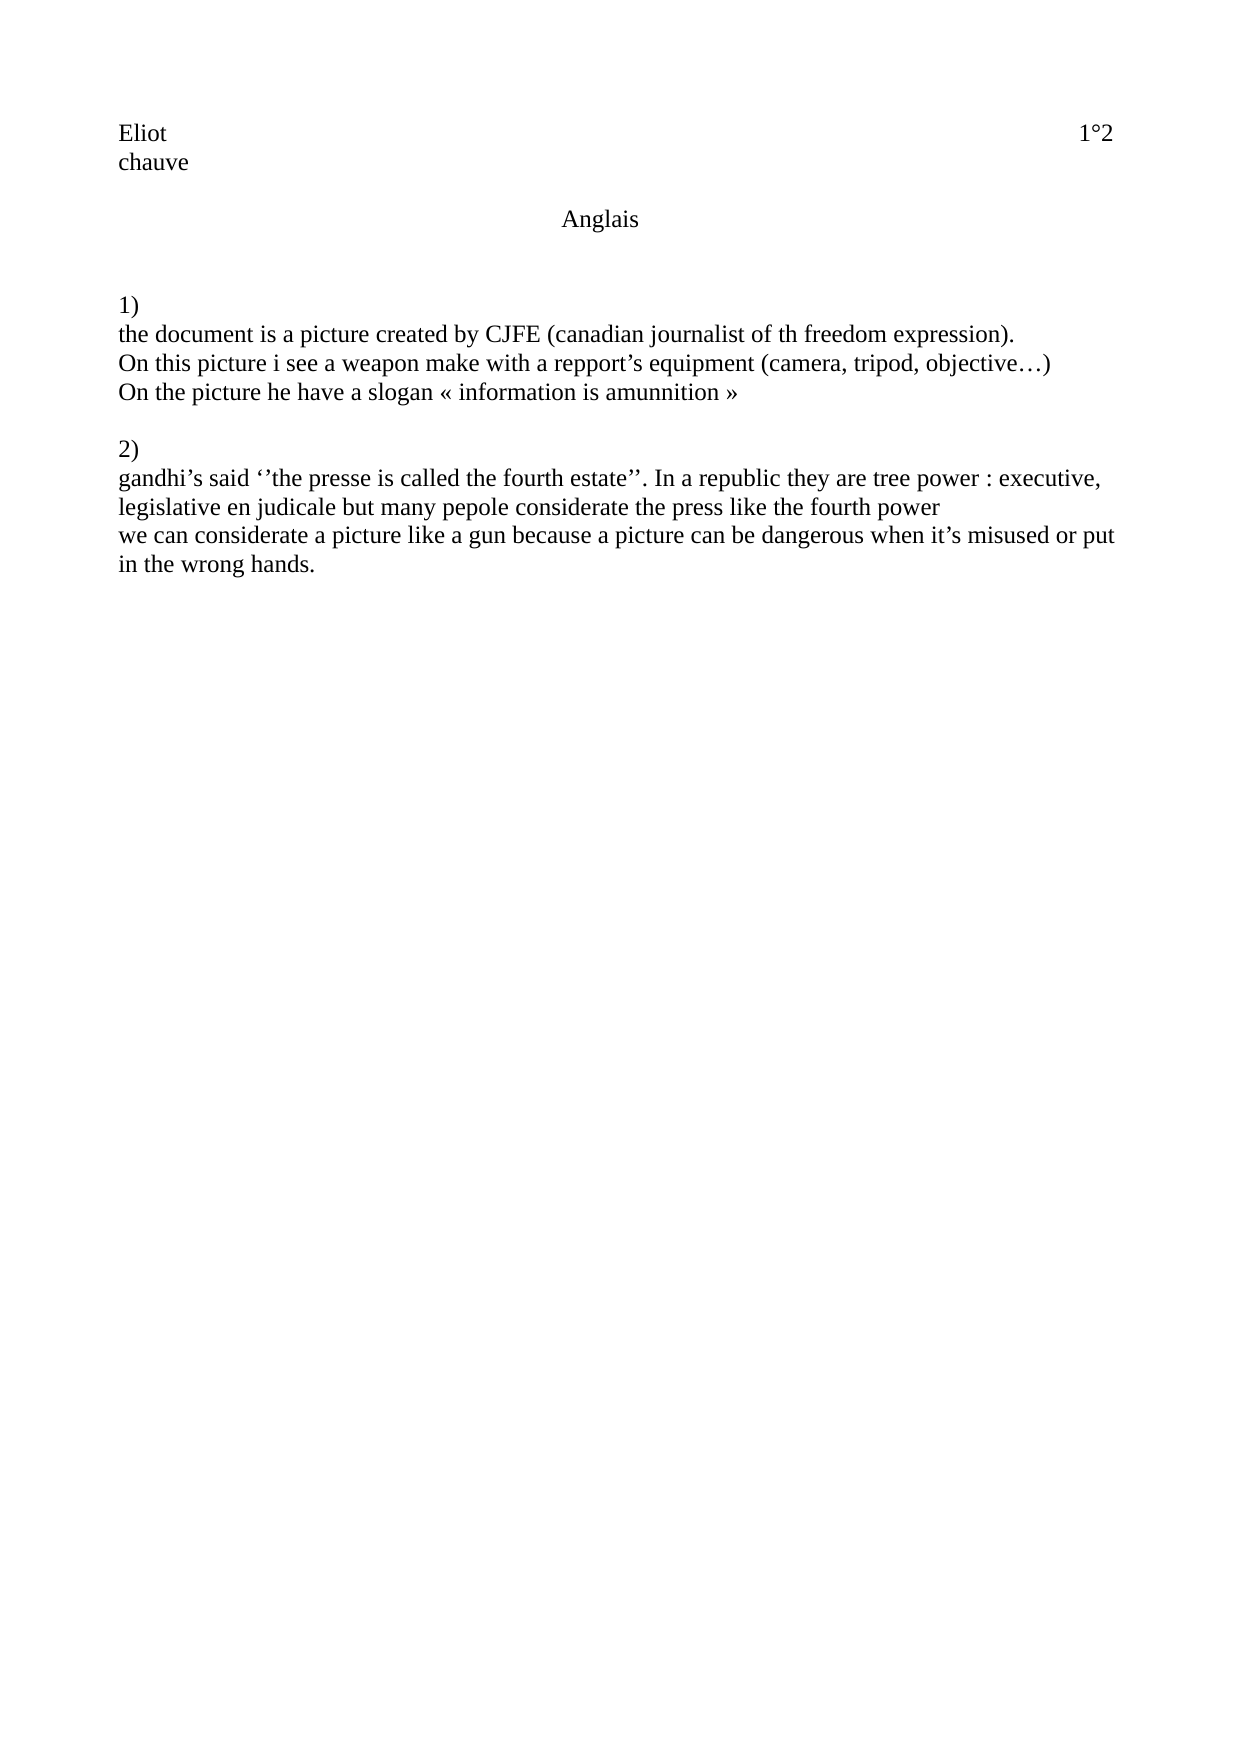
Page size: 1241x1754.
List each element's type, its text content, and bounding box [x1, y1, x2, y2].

text chauve [118, 147, 1122, 176]
text gandhi’s said ‘’the presse is called the fourth estate’’. In a republic they are tree power : executive, legislative en judicale but many pepole considerate the press like the fourth power [118, 463, 1122, 521]
text the document is a picture created by CJFE (canadian journalist of th freedom expression). [118, 319, 1122, 348]
text Eliot 1°2 [118, 118, 1122, 147]
text 1) [118, 291, 1122, 319]
text 2) [118, 434, 1122, 463]
text On the picture he have a slogan « information is amunnition » [118, 377, 1122, 406]
text we can considerate a picture like a gun because a picture can be dangerous when it’s misused or put in the wrong hands. [118, 521, 1122, 578]
text Anglais [118, 204, 1122, 233]
text On this picture i see a weapon make with a repport’s equipment (camera, tripod, objective…) [118, 348, 1122, 377]
